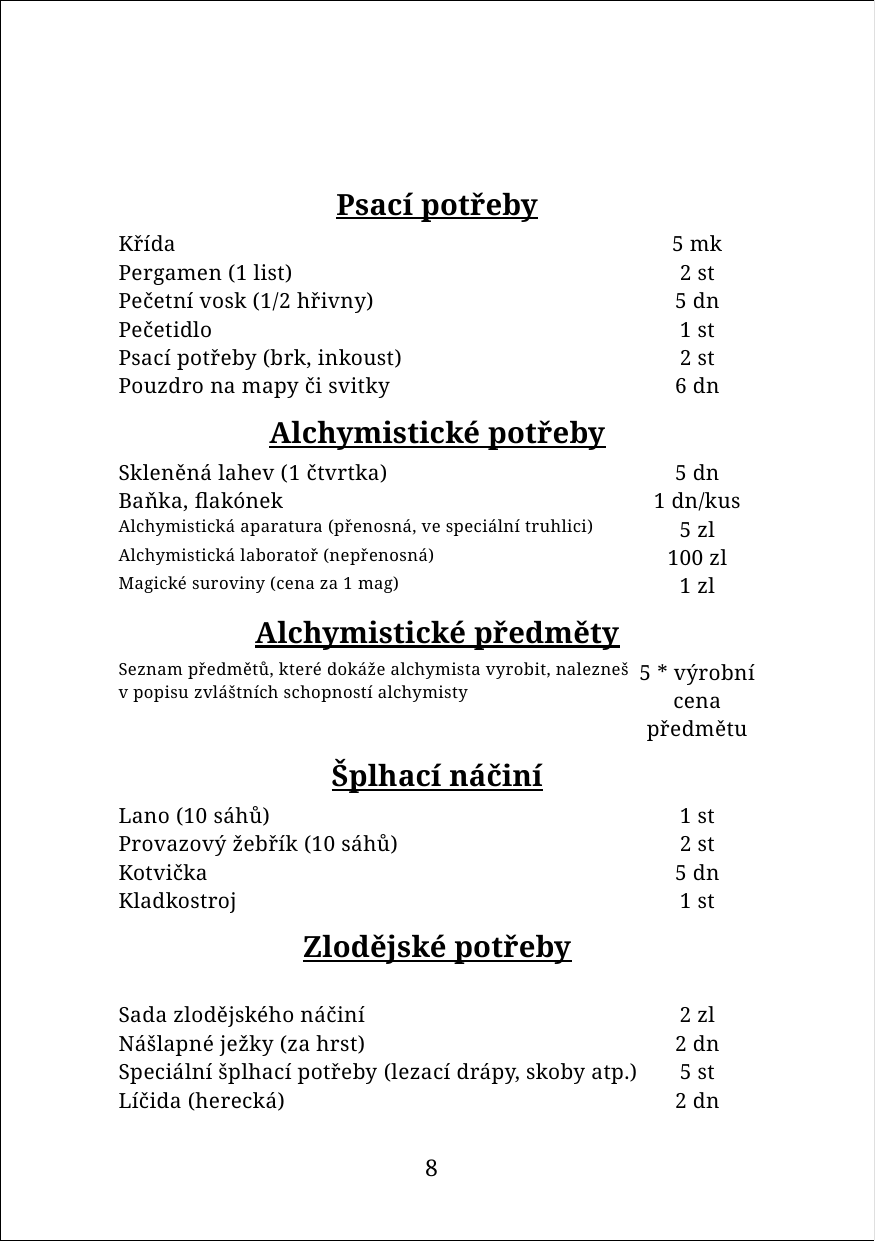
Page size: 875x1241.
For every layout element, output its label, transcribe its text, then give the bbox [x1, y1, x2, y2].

table_cell Baňka, flakónek [118, 486, 638, 515]
table_cell Alchymistické předměty [118, 600, 756, 658]
table_cell [638, 972, 756, 1001]
table_cell Seznam předmětů, které dokáže alchymista vyrobit, nalezneš v popisu zvláštních schopností alchymisty [118, 658, 638, 743]
table_cell Křída [118, 230, 638, 258]
table_cell 1 dn/kus [638, 486, 756, 515]
table_cell Pečetní vosk (1/2 hřivny) [118, 286, 638, 315]
table_cell Líčida (herecká) [118, 1086, 638, 1114]
table_cell 5 st [638, 1058, 756, 1086]
table_cell Zlodějské potřeby [118, 915, 756, 972]
table_cell Alchymistická aparatura (přenosná, ve speciální truhlici) [118, 515, 638, 543]
table_cell Šplhací náčiní [118, 743, 756, 801]
table_cell Sada zlodějského náčiní [118, 1001, 638, 1029]
table_cell Psací potřeby [118, 172, 756, 229]
table_cell 5 dn [638, 458, 756, 486]
table_cell Magické suroviny (cena za 1 mag) [118, 572, 638, 600]
table_cell 2 st [638, 829, 756, 858]
table_cell 5 zl [638, 515, 756, 543]
table_cell 2 st [638, 343, 756, 372]
table_cell 2 dn [638, 1029, 756, 1057]
table_cell Speciální šplhací potřeby (lezací drápy, skoby atp.) [118, 1058, 638, 1086]
table_cell 1 st [638, 801, 756, 829]
table_cell 1 zl [638, 572, 756, 600]
table_cell Pouzdro na mapy či svitky [118, 372, 638, 400]
table_cell 2 dn [638, 1086, 756, 1114]
table_cell Provazový žebřík (10 sáhů) [118, 829, 638, 858]
table_cell Kladkostroj [118, 886, 638, 914]
table_cell 6 dn [638, 372, 756, 400]
table_cell 1 st [638, 886, 756, 914]
table_cell Psací potřeby (brk, inkoust) [118, 343, 638, 372]
table_cell Kotvička [118, 858, 638, 886]
table_cell 5 * výrobní cena předmětu [638, 658, 756, 743]
table_cell 2 st [638, 258, 756, 286]
table_cell 5 dn [638, 858, 756, 886]
table_cell 1 st [638, 315, 756, 343]
table_cell Nášlapné ježky (za hrst) [118, 1029, 638, 1057]
table_cell Alchymistické potřeby [118, 400, 756, 458]
table_cell Skleněná lahev (1 čtvrtka) [118, 458, 638, 486]
table_cell Pečetidlo [118, 315, 638, 343]
table_cell Alchymistická laboratoř (nepřenosná) [118, 543, 638, 572]
table_cell 100 zl [638, 543, 756, 572]
table_cell 5 mk [638, 230, 756, 258]
table_cell [118, 972, 638, 1001]
table_cell Pergamen (1 list) [118, 258, 638, 286]
table_cell 5 dn [638, 286, 756, 315]
table_cell 2 zl [638, 1001, 756, 1029]
table_cell Lano (10 sáhů) [118, 801, 638, 829]
